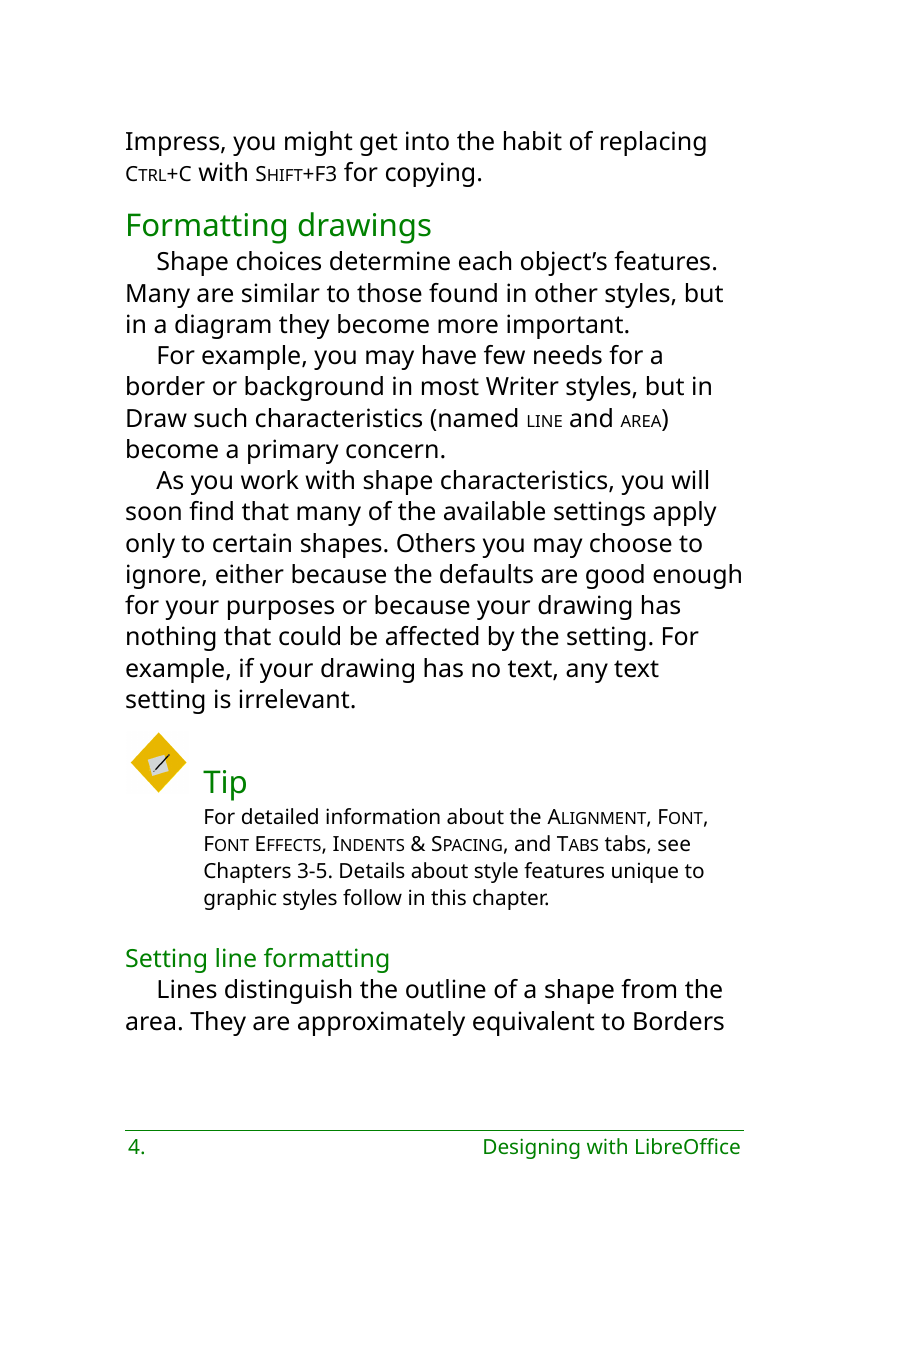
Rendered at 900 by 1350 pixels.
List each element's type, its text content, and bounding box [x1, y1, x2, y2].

text As you work with shape characteristics, you will soon find that many of the available settings apply only to certain shapes. Others you may choose to ignore, either because the defaults are good enough for your purposes or because your drawing has nothing that could be affected by the setting. For example, if your drawing has no text, any text setting is irrelevant. [125, 464, 744, 714]
picture [126, 731, 189, 794]
text Lines distinguish the outline of a shape from the area. They are approximately equivalent to Borders [125, 974, 744, 1036]
subtitle Setting line formatting [125, 942, 744, 974]
text Impress, you might get into the habit of replacing Ctrl+C with Shift+F3 for copying. [125, 125, 744, 187]
list Tip [125, 730, 744, 803]
text For detailed information about the Alignment, Font, Font Effects, Indents & Spacing, and Tabs tabs, see Chapters 3-5. Details about style features unique to graphic styles follow in this chapter. [203, 803, 744, 911]
text For example, you may have few needs for a border or background in most Writer styles, but in Draw such characteristics (named line and area) become a primary concern. [125, 339, 744, 464]
text Shape choices determine each object’s features. Many are similar to those found in other styles, but in a diagram they become more important. [125, 246, 744, 339]
subtitle Formatting drawings [125, 203, 744, 246]
